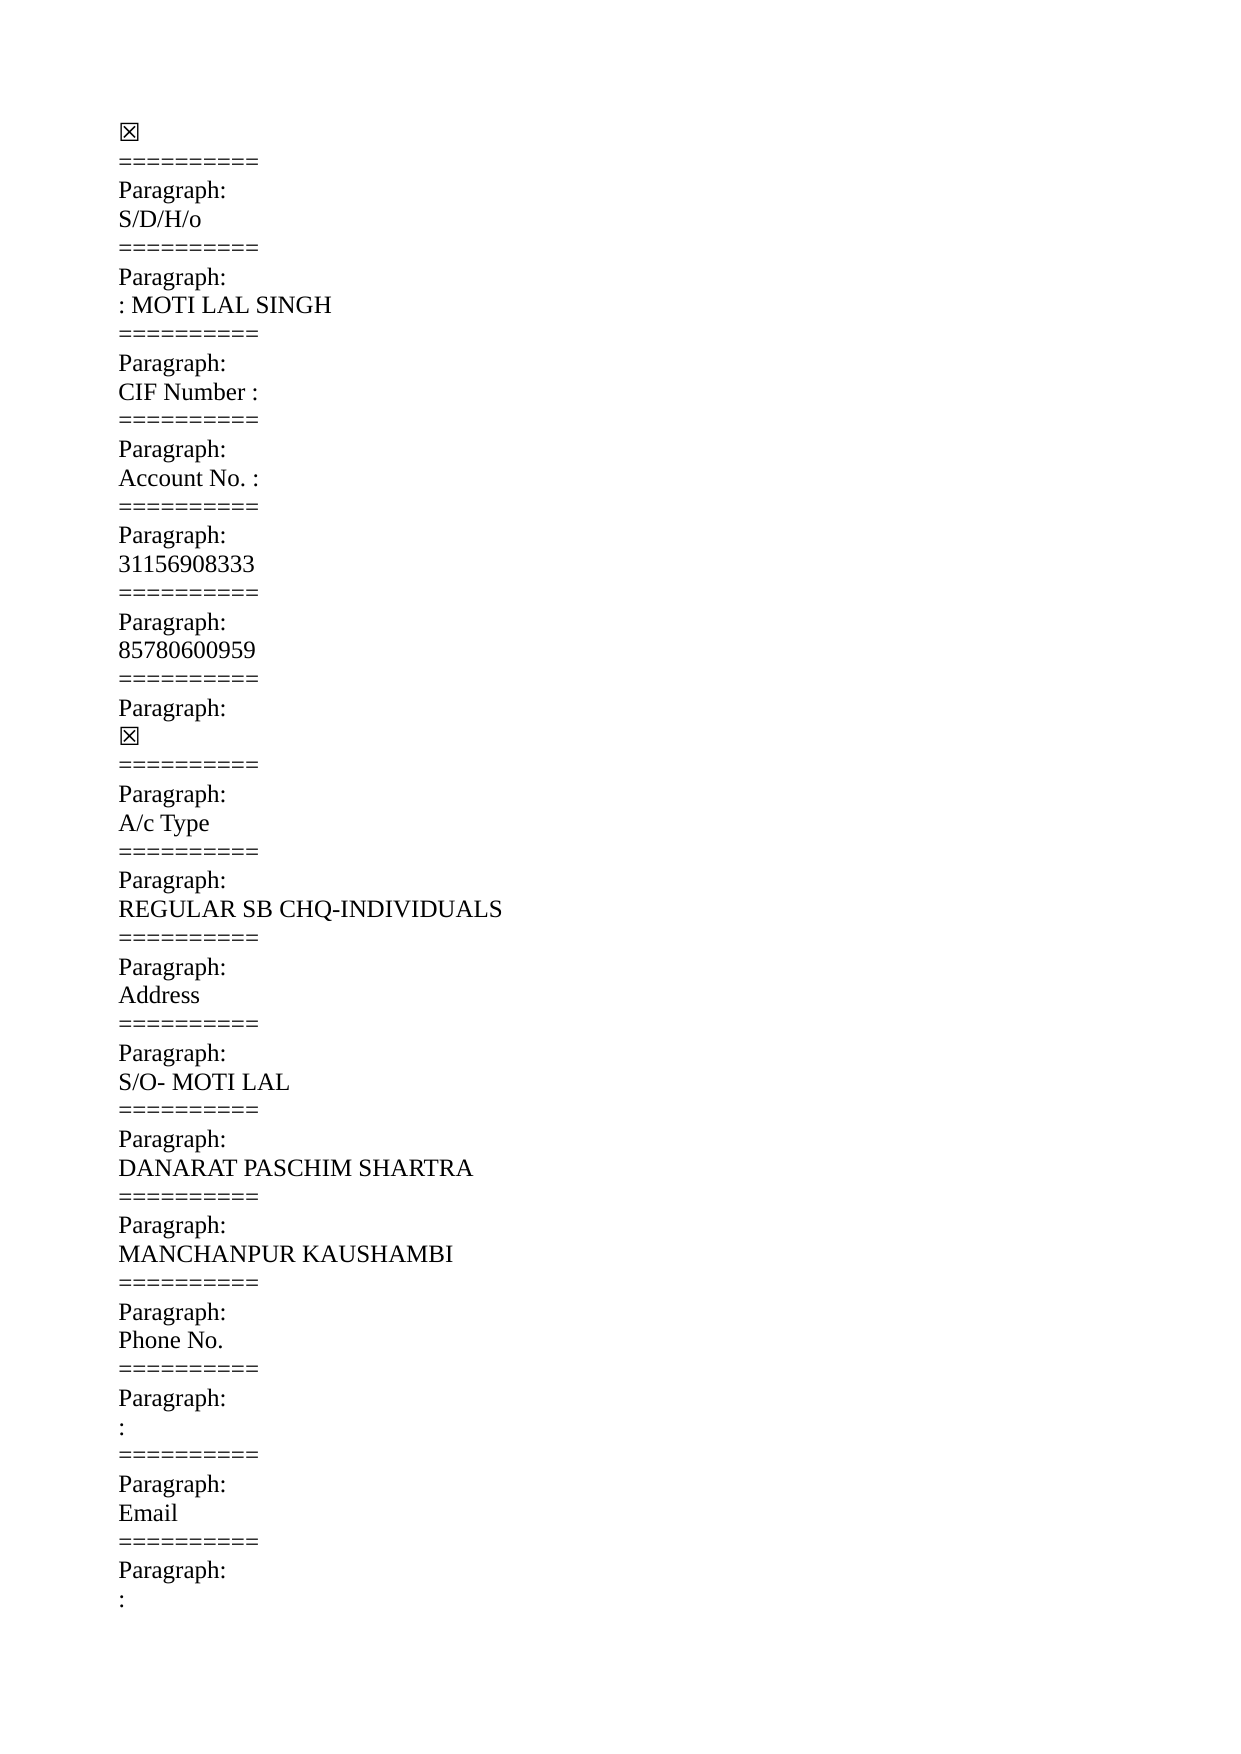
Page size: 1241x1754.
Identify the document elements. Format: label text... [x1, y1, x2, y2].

text Phone No. [118, 1326, 1122, 1354]
text ========== [118, 1527, 1122, 1556]
text Address [118, 981, 1122, 1009]
text : [118, 1412, 1122, 1441]
text ========== [118, 1182, 1122, 1211]
text Paragraph: [118, 866, 1122, 894]
text DANARAT PASCHIM SHARTRA [118, 1153, 1122, 1182]
text ☒ [118, 722, 1122, 751]
text Paragraph: [118, 1469, 1122, 1498]
text ========== [118, 837, 1122, 866]
text ========== [118, 319, 1122, 348]
text Paragraph: [118, 348, 1122, 377]
text ========== [118, 923, 1122, 952]
text : MOTI LAL SINGH [118, 291, 1122, 319]
text ========== [118, 233, 1122, 262]
text CIF Number : [118, 377, 1122, 406]
text 31156908333 [118, 549, 1122, 578]
text Paragraph: [118, 434, 1122, 463]
text REGULAR SB CHQ-INDIVIDUALS [118, 894, 1122, 923]
text Paragraph: [118, 1383, 1122, 1412]
text Paragraph: [118, 779, 1122, 808]
text ========== [118, 578, 1122, 607]
text ========== [118, 1354, 1122, 1383]
text S/O- MOTI LAL [118, 1067, 1122, 1096]
text ========== [118, 751, 1122, 779]
text S/D/H/o [118, 204, 1122, 233]
text MANCHANPUR KAUSHAMBI [118, 1239, 1122, 1268]
text ========== [118, 147, 1122, 176]
text ========== [118, 492, 1122, 521]
text ========== [118, 1009, 1122, 1038]
text ========== [118, 406, 1122, 434]
text ========== [118, 1268, 1122, 1297]
text Paragraph: [118, 607, 1122, 636]
text Paragraph: [118, 1124, 1122, 1153]
text Paragraph: [118, 1556, 1122, 1584]
text Paragraph: [118, 521, 1122, 549]
text A/c Type [118, 808, 1122, 837]
text ☒ [118, 118, 1122, 147]
text Paragraph: [118, 1038, 1122, 1067]
text ========== [118, 1441, 1122, 1469]
text Paragraph: [118, 176, 1122, 204]
text : [118, 1584, 1122, 1613]
text 85780600959 [118, 636, 1122, 664]
text Email [118, 1498, 1122, 1527]
text Paragraph: [118, 1211, 1122, 1239]
text Paragraph: [118, 952, 1122, 981]
text Paragraph: [118, 693, 1122, 722]
text Account No. : [118, 463, 1122, 492]
text ========== [118, 664, 1122, 693]
text Paragraph: [118, 1297, 1122, 1326]
text ========== [118, 1096, 1122, 1124]
text Paragraph: [118, 262, 1122, 291]
